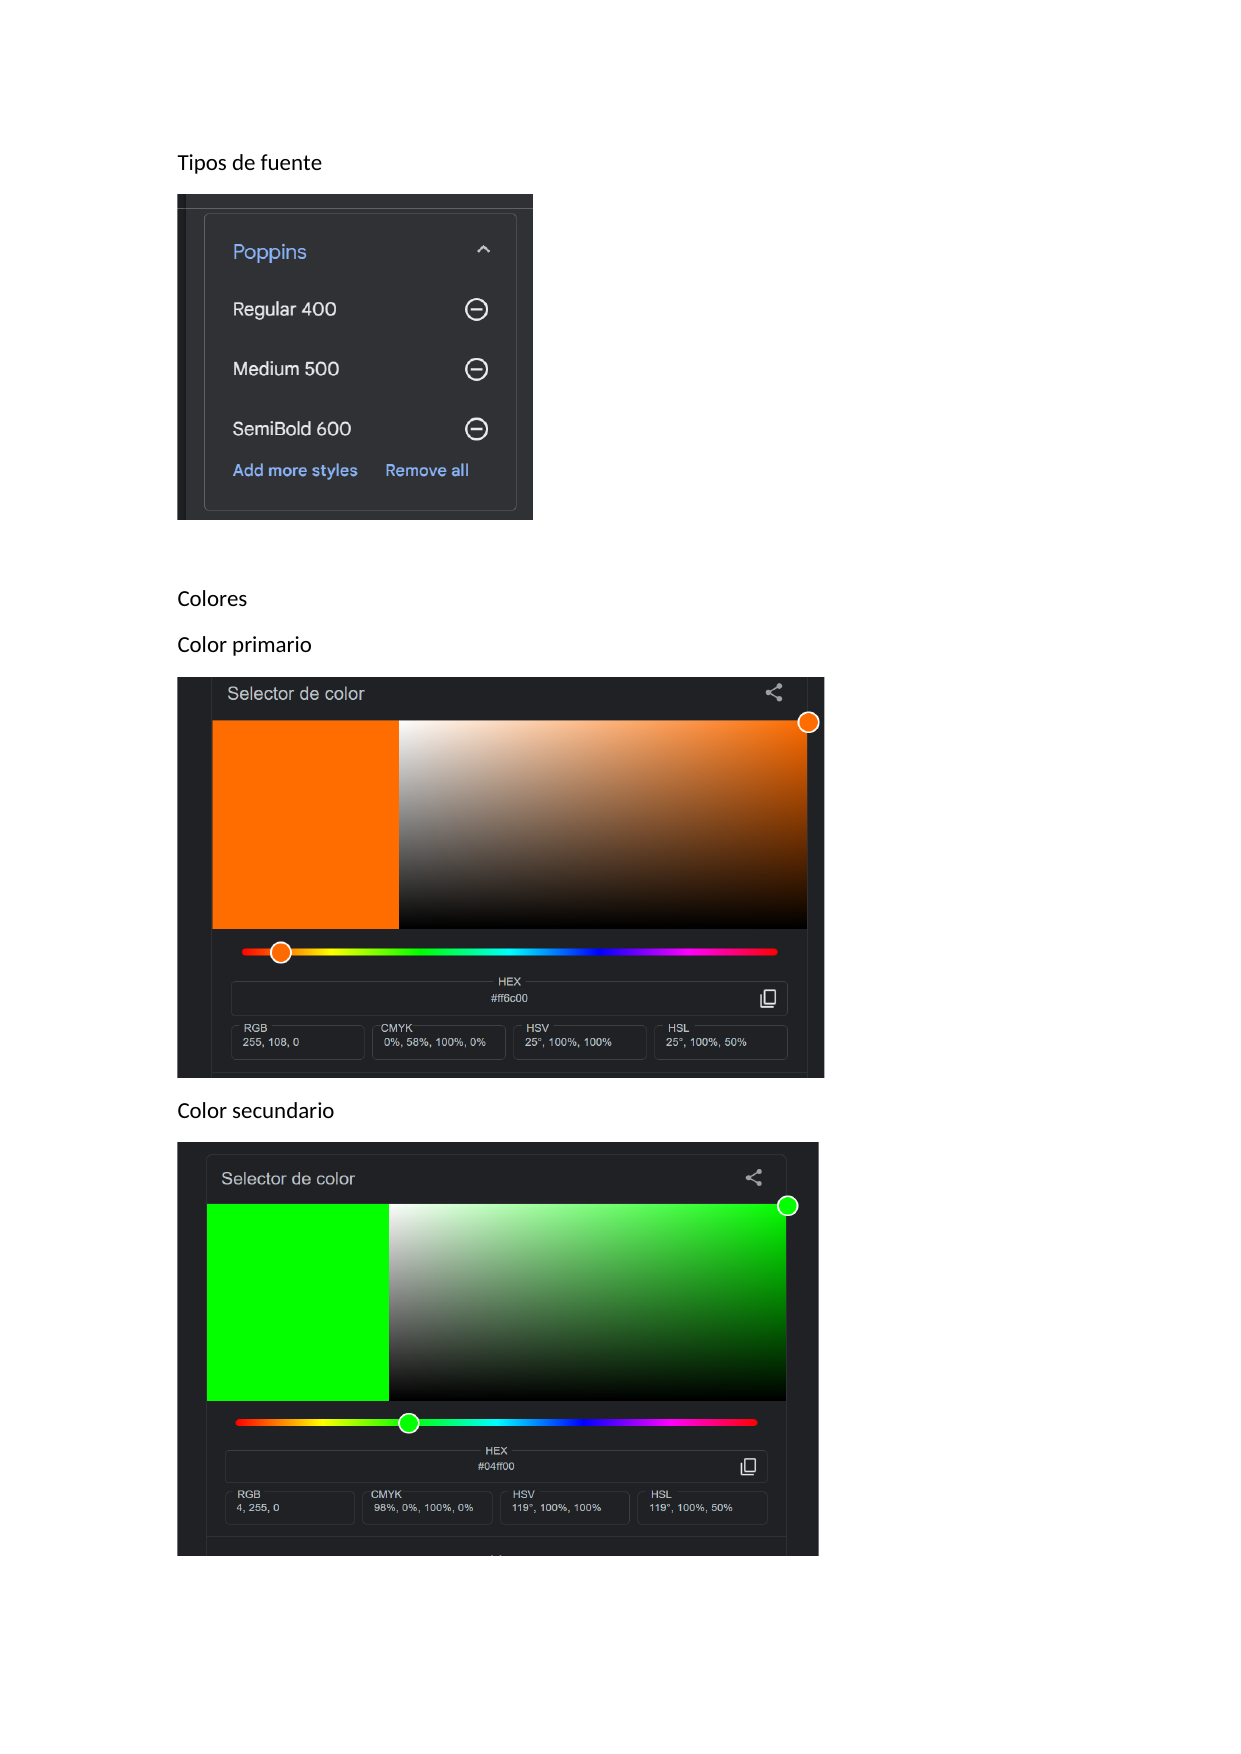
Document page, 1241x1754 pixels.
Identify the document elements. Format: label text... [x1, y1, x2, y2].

text Colores [177, 584, 1063, 612]
text Tipos de fuente [177, 148, 1063, 176]
text Color primario [177, 631, 1063, 659]
text Color secundario [177, 1096, 1063, 1124]
